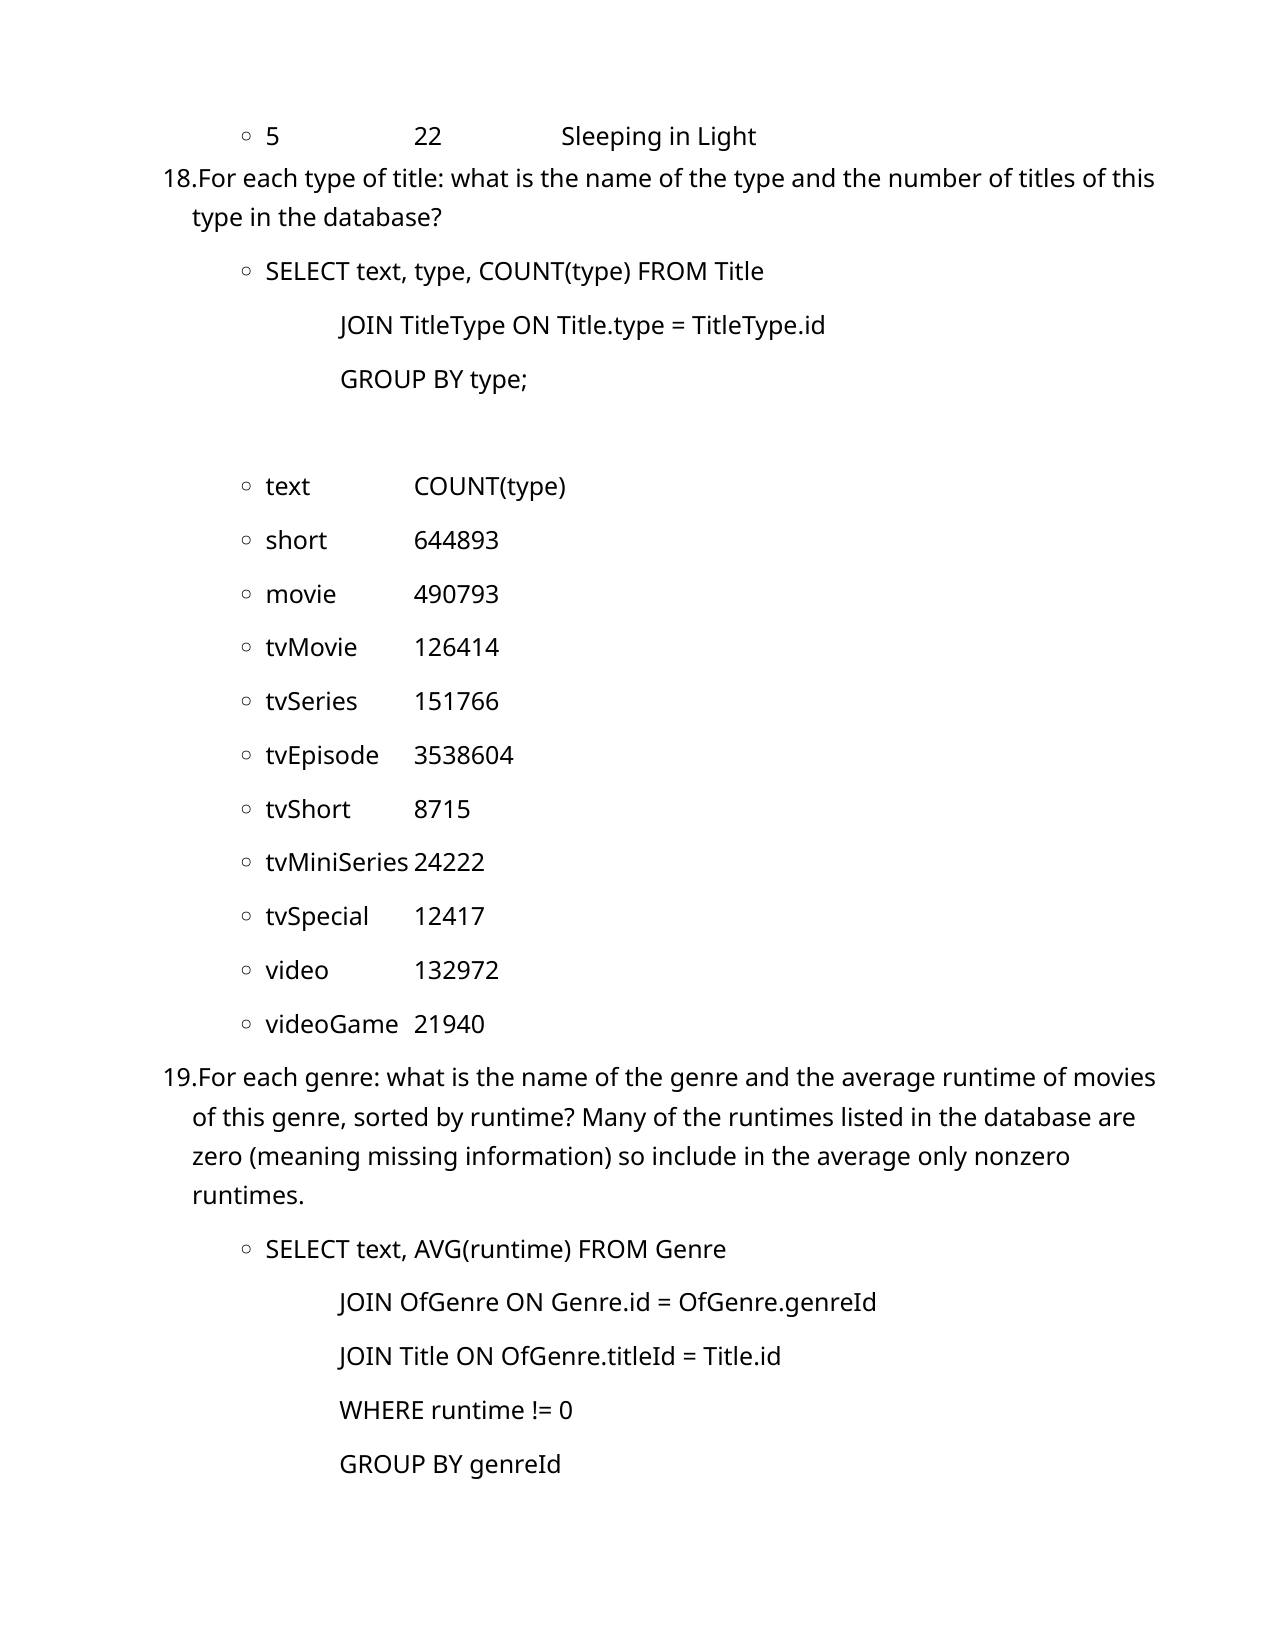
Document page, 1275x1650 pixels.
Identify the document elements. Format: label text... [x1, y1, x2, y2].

list tvSeries 151766 [236, 684, 1157, 718]
list JOIN Title ON OfGenre.titleId = Title.id [309, 1339, 1157, 1373]
list JOIN TitleType ON Title.type = TitleType.id [309, 307, 1157, 342]
list SELECT text, type, COUNT(type) FROM Title [236, 254, 1157, 288]
list GROUP BY genreId [309, 1446, 1157, 1480]
list tvMovie 126414 [236, 630, 1157, 664]
list short 644893 [236, 522, 1157, 557]
list video 132972 [236, 952, 1157, 987]
list tvEpisode 3538604 [236, 737, 1157, 772]
list For each genre: what is the name of the genre and the average runtime of movies of this genre, sorted by runtime? Many of the runtimes listed in the database are zero (meaning missing information) so include in the average only nonzero runtimes. [162, 1060, 1157, 1212]
list movie 490793 [236, 576, 1157, 610]
list tvMiniSeries 24222 [236, 845, 1157, 879]
list For each type of title: what is the name of the type and the number of titles of this type in the database? [162, 161, 1157, 234]
list tvShort 8715 [236, 791, 1157, 825]
list GROUP BY type; [309, 361, 1157, 395]
list videoGame 21940 [236, 1006, 1157, 1040]
list tvSpecial 12417 [236, 899, 1157, 933]
list WHERE runtime != 0 [309, 1392, 1157, 1427]
list JOIN OfGenre ON Genre.id = OfGenre.genreId [309, 1285, 1157, 1319]
list 5 22 Sleeping in Light [236, 118, 1157, 152]
list SELECT text, AVG(runtime) FROM Genre [236, 1231, 1157, 1265]
list text COUNT(type) [236, 469, 1157, 503]
